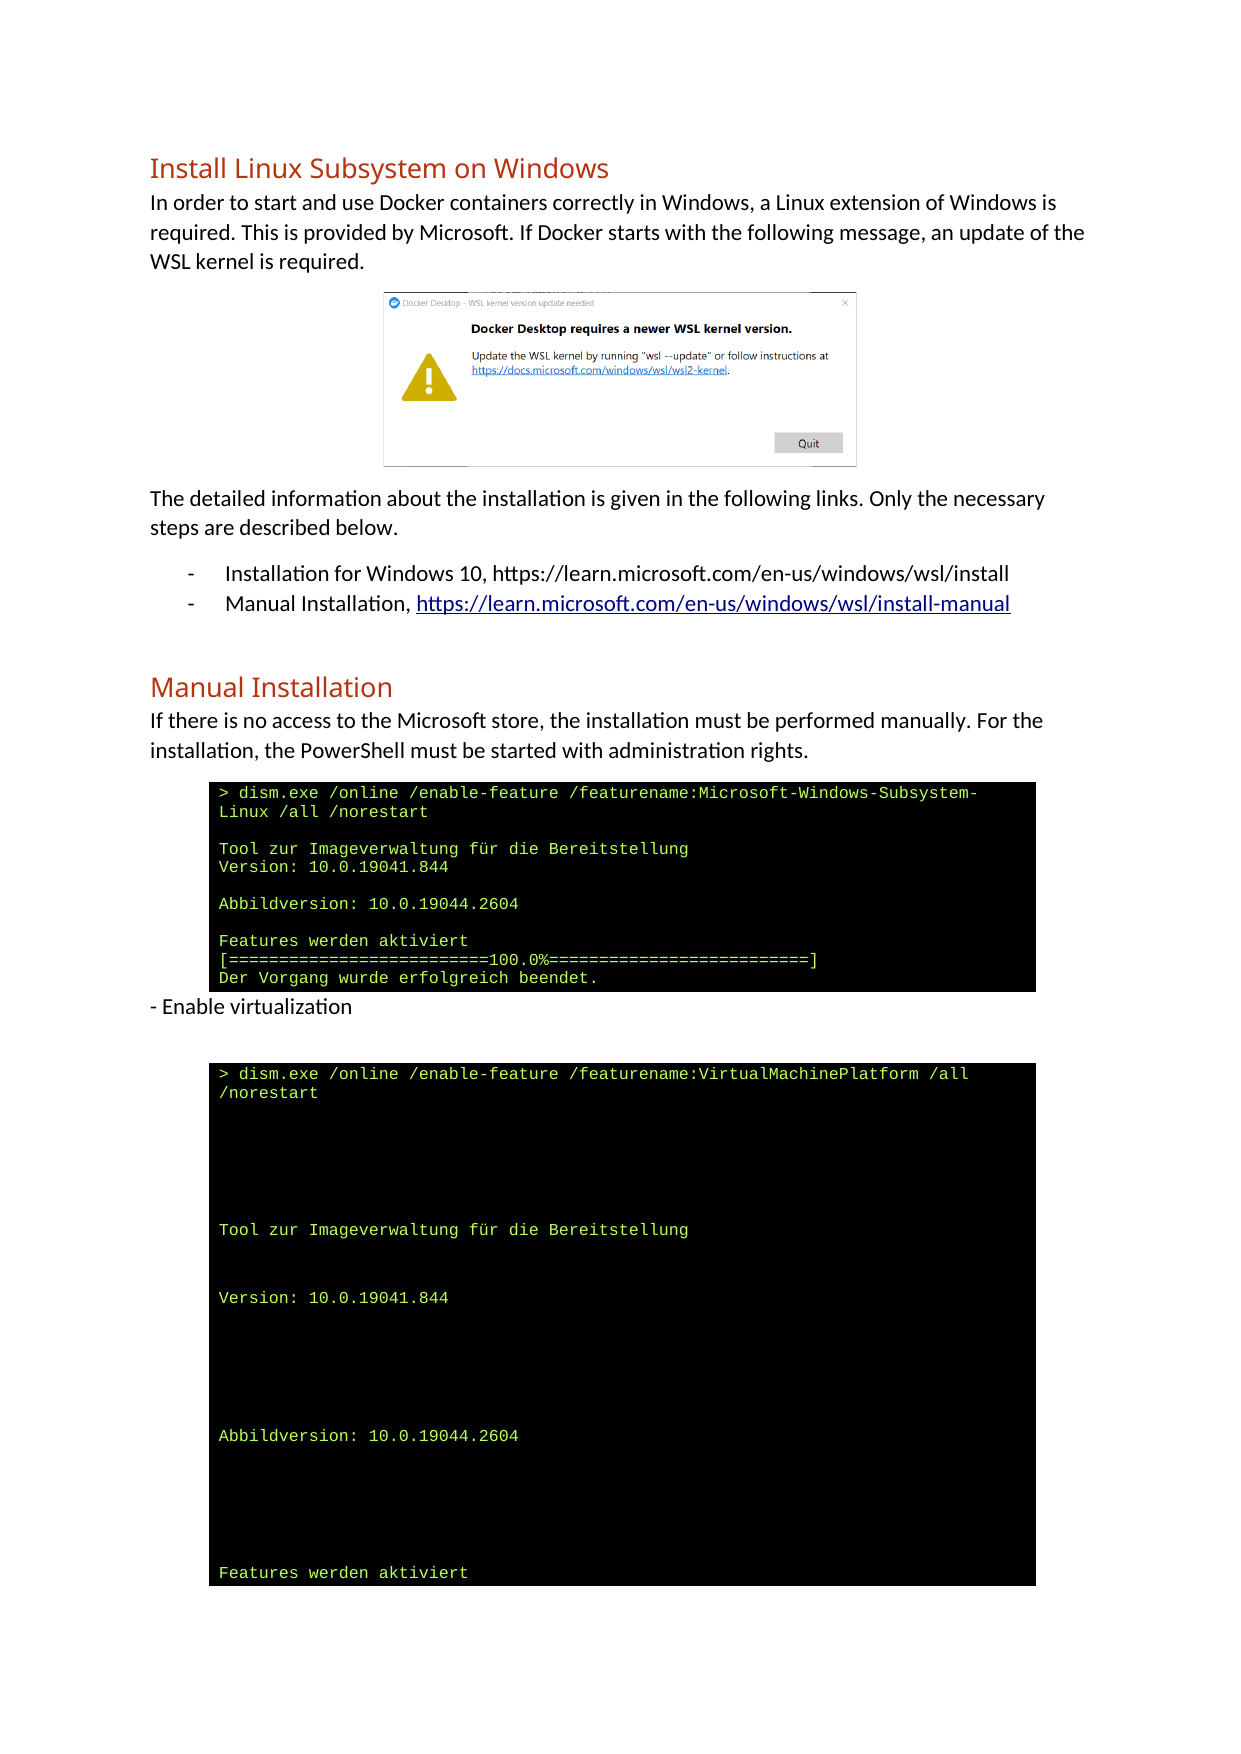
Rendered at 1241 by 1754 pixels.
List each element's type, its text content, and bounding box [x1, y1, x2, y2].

list Installation for Windows 10, https://learn.microsoft.com/en-us/windows/wsl/install [187, 559, 1090, 588]
text In order to start and use Docker containers correctly in Windows, a Linux extension of Windows is required. This is provided by Microsoft. If Docker starts with the following message, an update of the WSL kernel is required. [150, 188, 1090, 275]
text > dism.exe /online /enable-feature /featurename:VirtualMachinePlatform /all /norestart [210, 1064, 1035, 1103]
text [==========================100.0%==========================] [210, 949, 1035, 967]
text The detailed information about the installation is given in the following links. Only the necessary steps are described below. [150, 484, 1090, 542]
text Tool zur Imageverwaltung für die Bereitstellung [210, 1219, 1035, 1240]
subtitle Install Linux Subsystem on Windows [150, 150, 1090, 187]
text Version: 10.0.19041.844 [210, 1287, 1035, 1309]
text Abbildversion: 10.0.19044.2604 [210, 1424, 1035, 1446]
text Features werden aktiviert [210, 1561, 1035, 1585]
text Abbildversion: 10.0.19044.2604 [210, 893, 1035, 912]
text Der Vorgang wurde erfolgreich beendet. [210, 967, 1035, 991]
text > dism.exe /online /enable-feature /featurename:Microsoft-Windows-Subsystem-Linux /all /norestart [210, 783, 1035, 819]
text Features werden aktiviert [210, 930, 1035, 949]
text Tool zur Imageverwaltung für die Bereitstellung [210, 837, 1035, 856]
text Version: 10.0.19041.844 [210, 856, 1035, 874]
text - Enable virtualization [150, 992, 1090, 1021]
subtitle Manual Installation [150, 668, 1090, 705]
picture [383, 292, 857, 467]
text If there is no access to the Microsoft store, the installation must be performed manually. For the installation, the PowerShell must be started with administration rights. [150, 706, 1090, 764]
list Manual Installation, https://learn.microsoft.com/en-us/windows/wsl/install-manual [187, 589, 1090, 617]
